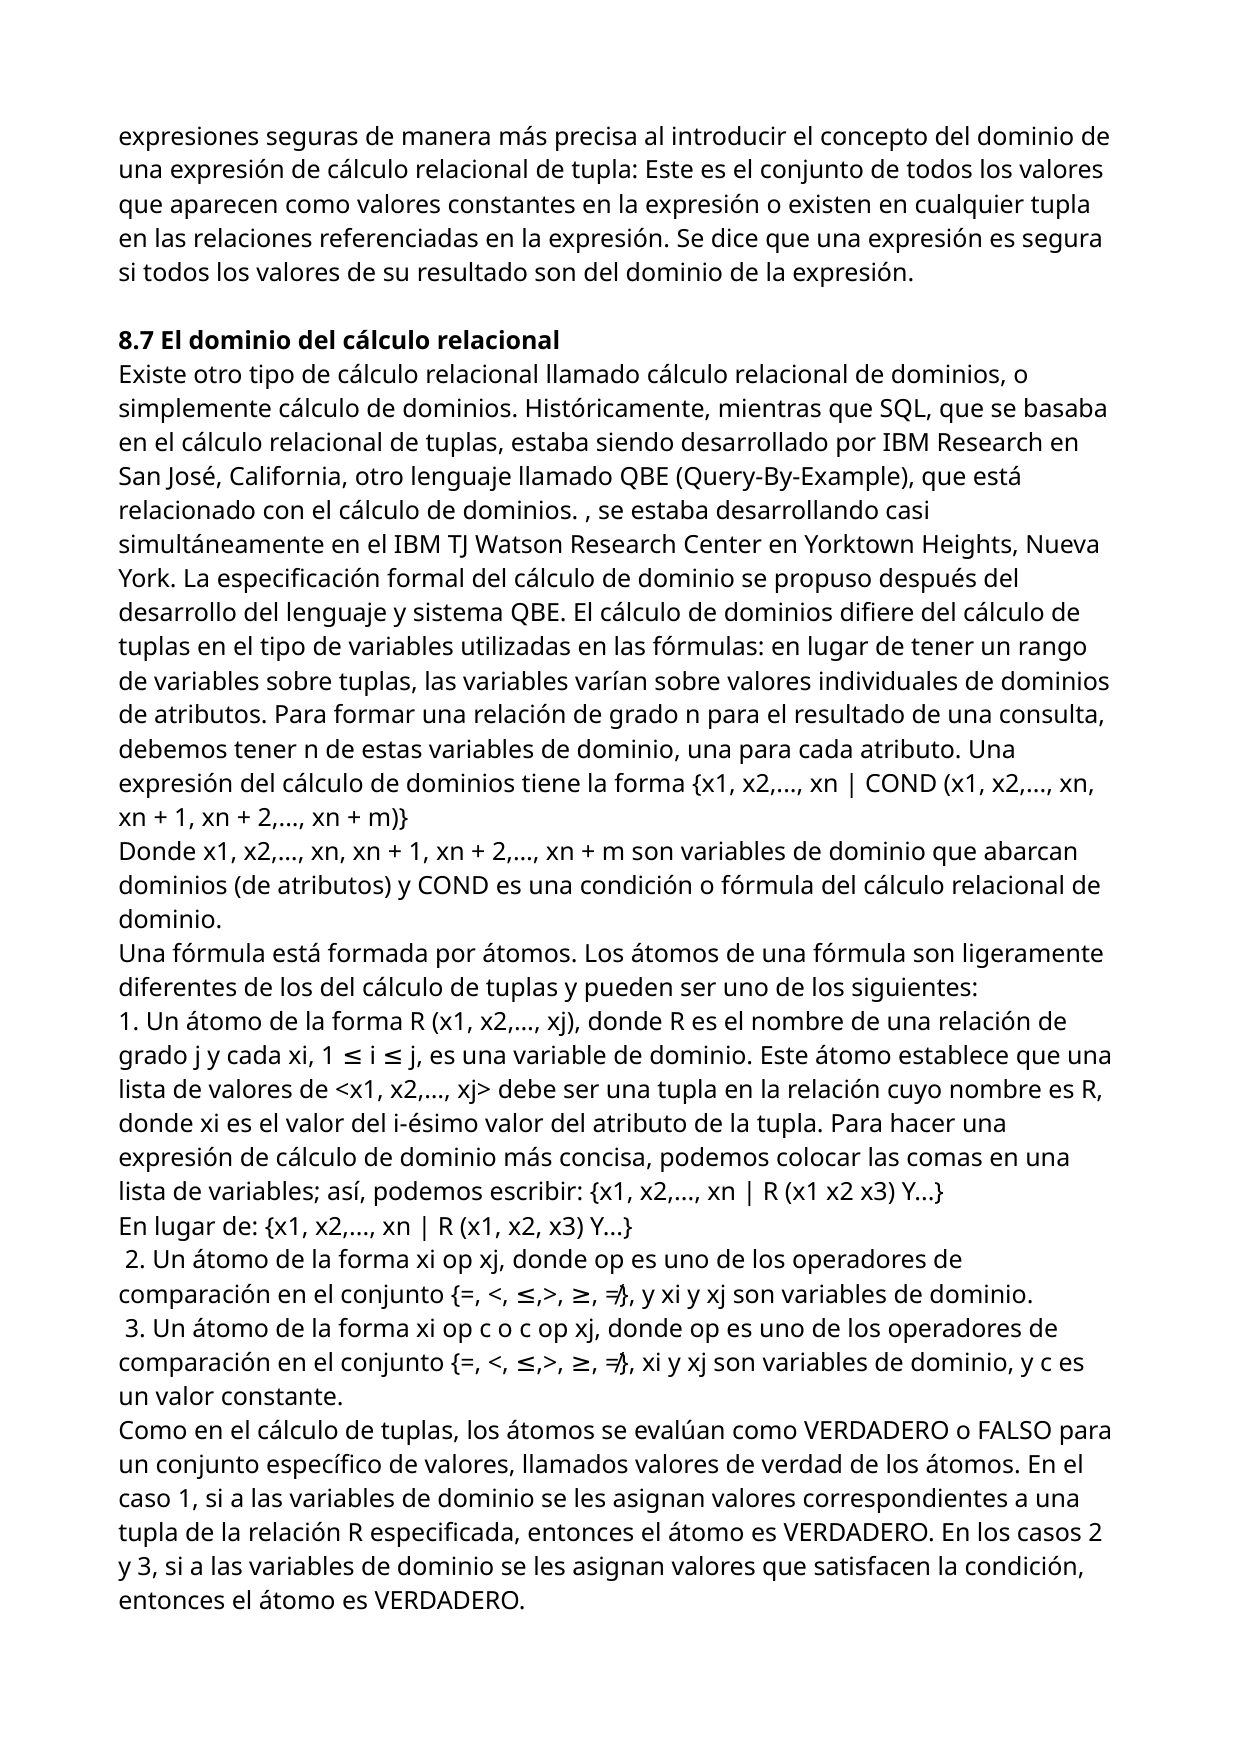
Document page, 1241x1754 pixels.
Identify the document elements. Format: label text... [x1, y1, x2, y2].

text Como en el cálculo de tuplas, los átomos se evalúan como VERDADERO o FALSO para un conjunto específico de valores, llamados valores de verdad de los átomos. En el caso 1, si a las variables de dominio se les asignan valores correspondientes a una tupla de la relación R especificada, entonces el átomo es VERDADERO. En los casos 2 y 3, si a las variables de dominio se les asignan valores que satisfacen la condición, entonces el átomo es VERDADERO. [118, 1412, 1122, 1617]
text Existe otro tipo de cálculo relacional llamado cálculo relacional de dominios, o simplemente cálculo de dominios. Históricamente, mientras que SQL, que se basaba en el cálculo relacional de tuplas, estaba siendo desarrollado por IBM Research en San José, California, otro lenguaje llamado QBE (Query-By-Example), que está relacionado con el cálculo de dominios. , se estaba desarrollando casi simultáneamente en el IBM TJ Watson Research Center en Yorktown Heights, Nueva York. La especificación formal del cálculo de dominio se propuso después del desarrollo del lenguaje y sistema QBE. El cálculo de dominios difiere del cálculo de tuplas en el tipo de variables utilizadas en las fórmulas: en lugar de tener un rango de variables sobre tuplas, las variables varían sobre valores individuales de dominios de atributos. Para formar una relación de grado n para el resultado de una consulta, debemos tener n de estas variables de dominio, una para cada atributo. Una expresión del cálculo de dominios tiene la forma {x1, x2,..., xn | COND (x1, x2,..., xn, xn + 1, xn + 2,..., xn + m)} [118, 357, 1122, 833]
text 1. Un átomo de la forma R (x1, x2,…, xj), donde R es el nombre de una relación de grado j y cada xi, 1 ≤ i ≤ j, es una variable de dominio. Este átomo establece que una lista de valores de <x1, x2,…, xj> debe ser una tupla en la relación cuyo nombre es R, donde xi es el valor del i-ésimo valor del atributo de la tupla. Para hacer una expresión de cálculo de dominio más concisa, podemos colocar las comas en una lista de variables; así, podemos escribir: {x1, x2,..., xn | R (x1 x2 x3) Y...} [118, 1004, 1122, 1208]
text 2. Un átomo de la forma xi op xj, donde op es uno de los operadores de comparación en el conjunto {=, <, ≤,>, ≥, ≠}, y xi y xj son variables de dominio. [118, 1242, 1122, 1310]
text 8.7 El dominio del cálculo relacional [118, 322, 1122, 357]
text 3. Un átomo de la forma xi op c o c op xj, donde op es uno de los operadores de comparación en el conjunto {=, <, ≤,>, ≥, ≠}, xi y xj son variables de dominio, y c es un valor constante. [118, 1310, 1122, 1412]
text En lugar de: {x1, x2,..., xn | R (x1, x2, x3) Y...} [118, 1208, 1122, 1242]
text Donde x1, x2,…, xn, xn + 1, xn + 2,…, xn + m son variables de dominio que abarcan dominios (de atributos) y COND es una condición o fórmula del cálculo relacional de dominio. [118, 833, 1122, 936]
text expresiones seguras de manera más precisa al introducir el concepto del dominio de una expresión de cálculo relacional de tupla: Este es el conjunto de todos los valores que aparecen como valores constantes en la expresión o existen en cualquier tupla en las relaciones referenciadas en la expresión. Se dice que una expresión es segura si todos los valores de su resultado son del dominio de la expresión. [118, 118, 1122, 288]
text Una fórmula está formada por átomos. Los átomos de una fórmula son ligeramente diferentes de los del cálculo de tuplas y pueden ser uno de los siguientes: [118, 936, 1122, 1004]
